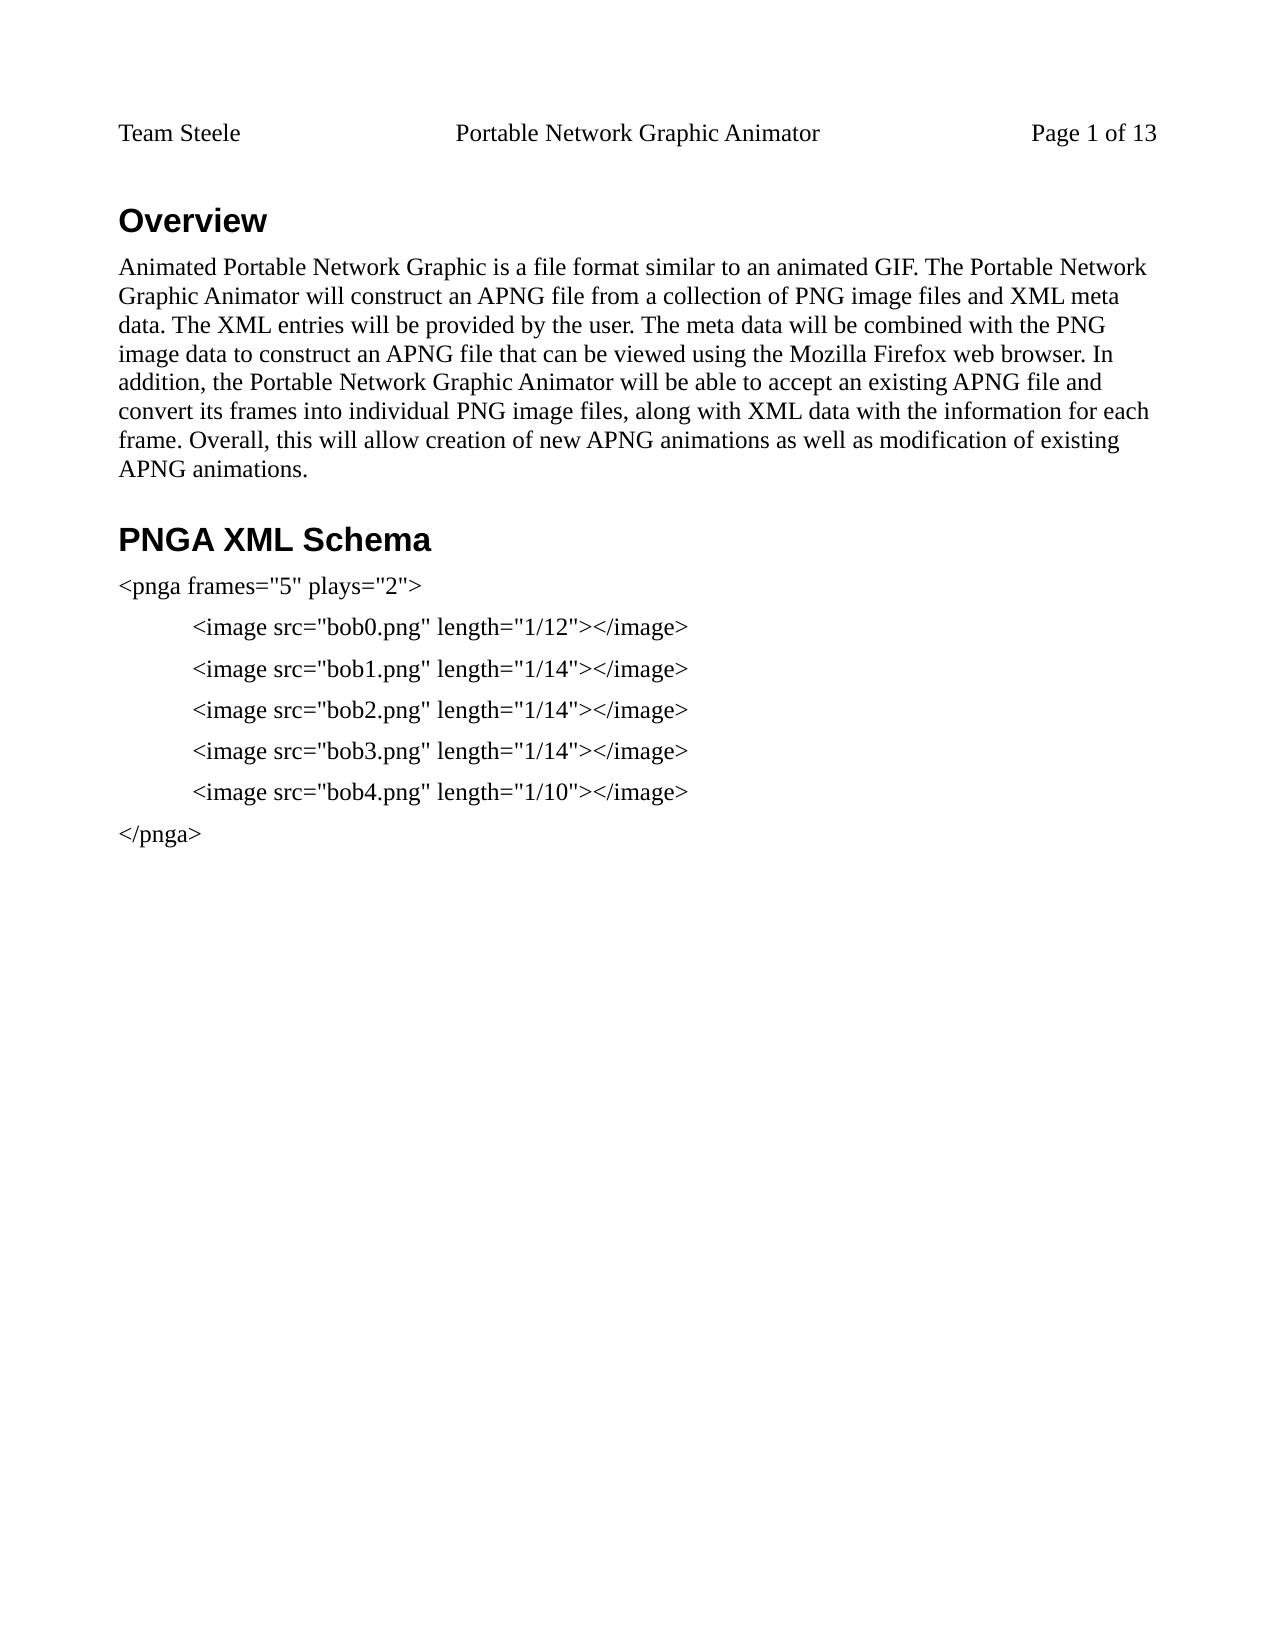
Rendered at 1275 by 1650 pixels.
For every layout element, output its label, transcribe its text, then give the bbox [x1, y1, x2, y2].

text <pnga frames="5" plays="2"> [118, 571, 1157, 600]
text <image src="bob4.png" length="1/10"></image> [118, 777, 1157, 806]
text Animated Portable Network Graphic is a file format similar to an animated GIF. The Portable Network Graphic Animator will construct an APNG file from a collection of PNG image files and XML meta data. The XML entries will be provided by the user. The meta data will be combined with the PNG image data to construct an APNG file that can be viewed using the Mozilla Firefox web browser. In addition, the Portable Network Graphic Animator will be able to accept an existing APNG file and convert its frames into individual PNG image files, along with XML data with the information for each frame. Overall, this will allow creation of new APNG animations as well as modification of existing APNG animations. [118, 252, 1157, 482]
text <image src="bob2.png" length="1/14"></image> [118, 695, 1157, 724]
text </pnga> [118, 819, 1157, 847]
subtitle PNGA XML Schema [118, 520, 1157, 559]
subtitle Overview [118, 201, 1157, 240]
text <image src="bob0.png" length="1/12"></image> [118, 612, 1157, 641]
text <image src="bob3.png" length="1/14"></image> [118, 736, 1157, 765]
text <image src="bob1.png" length="1/14"></image> [118, 654, 1157, 682]
